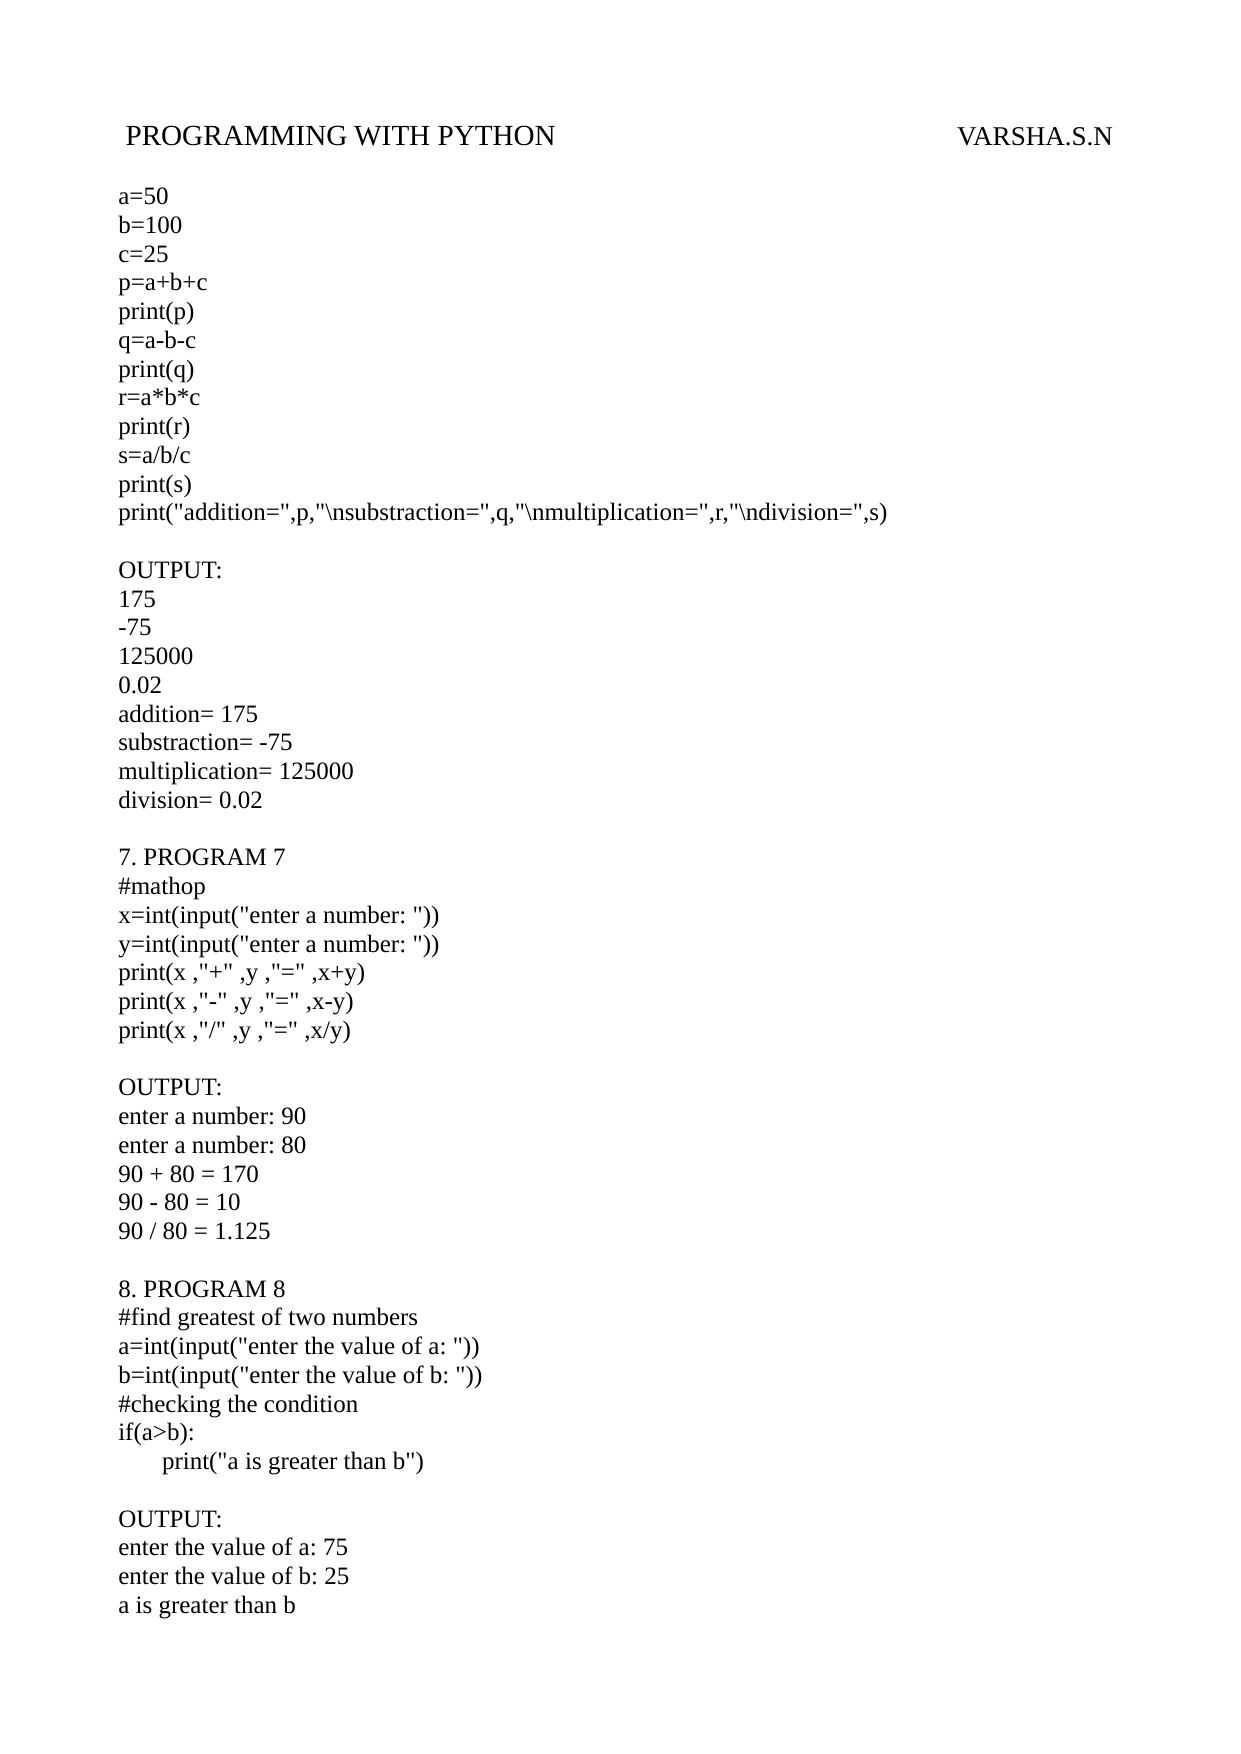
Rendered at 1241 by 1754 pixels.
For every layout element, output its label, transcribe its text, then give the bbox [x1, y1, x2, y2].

text a=int(input("enter the value of a: ")) [118, 1331, 1122, 1360]
text print("a is greater than b") [118, 1446, 1122, 1475]
text 175 [118, 584, 1122, 612]
text print(x ,"/" ,y ,"=" ,x/y) [118, 1015, 1122, 1044]
text a=50 [118, 181, 1122, 210]
text print(q) [118, 354, 1122, 382]
text p=a+b+c [118, 267, 1122, 296]
text 0.02 [118, 670, 1122, 699]
text a is greater than b [118, 1590, 1122, 1619]
text y=int(input("enter a number: ")) [118, 929, 1122, 957]
text print(p) [118, 296, 1122, 325]
text x=int(input("enter a number: ")) [118, 900, 1122, 929]
text substraction= -75 [118, 727, 1122, 756]
text multiplication= 125000 [118, 756, 1122, 785]
text q=a-b-c [118, 325, 1122, 354]
text print("addition=",p,"\nsubstraction=",q,"\nmultiplication=",r,"\ndivision=",s) [118, 497, 1122, 526]
text OUTPUT: [118, 1072, 1122, 1101]
text enter a number: 90 [118, 1101, 1122, 1130]
text print(r) [118, 411, 1122, 440]
text if(a>b): [118, 1417, 1122, 1446]
text 90 + 80 = 170 [118, 1159, 1122, 1187]
text #find greatest of two numbers [118, 1302, 1122, 1331]
text r=a*b*c [118, 382, 1122, 411]
text 8. PROGRAM 8 [118, 1274, 1122, 1302]
text print(x ,"-" ,y ,"=" ,x-y) [118, 986, 1122, 1015]
text #checking the condition [118, 1389, 1122, 1417]
text OUTPUT: [118, 555, 1122, 584]
text enter the value of b: 25 [118, 1561, 1122, 1590]
text OUTPUT: [118, 1504, 1122, 1532]
text s=a/b/c [118, 440, 1122, 469]
text c=25 [118, 239, 1122, 267]
text enter a number: 80 [118, 1130, 1122, 1159]
text 7. PROGRAM 7 [118, 842, 1122, 871]
text b=int(input("enter the value of b: ")) [118, 1360, 1122, 1389]
text 125000 [118, 641, 1122, 670]
text 90 - 80 = 10 [118, 1187, 1122, 1216]
text enter the value of a: 75 [118, 1532, 1122, 1561]
text print(x ,"+" ,y ,"=" ,x+y) [118, 957, 1122, 986]
text division= 0.02 [118, 785, 1122, 814]
text addition= 175 [118, 699, 1122, 727]
text -75 [118, 612, 1122, 641]
text b=100 [118, 210, 1122, 239]
text print(s) [118, 469, 1122, 497]
text #mathop [118, 871, 1122, 900]
text 90 / 80 = 1.125 [118, 1216, 1122, 1245]
